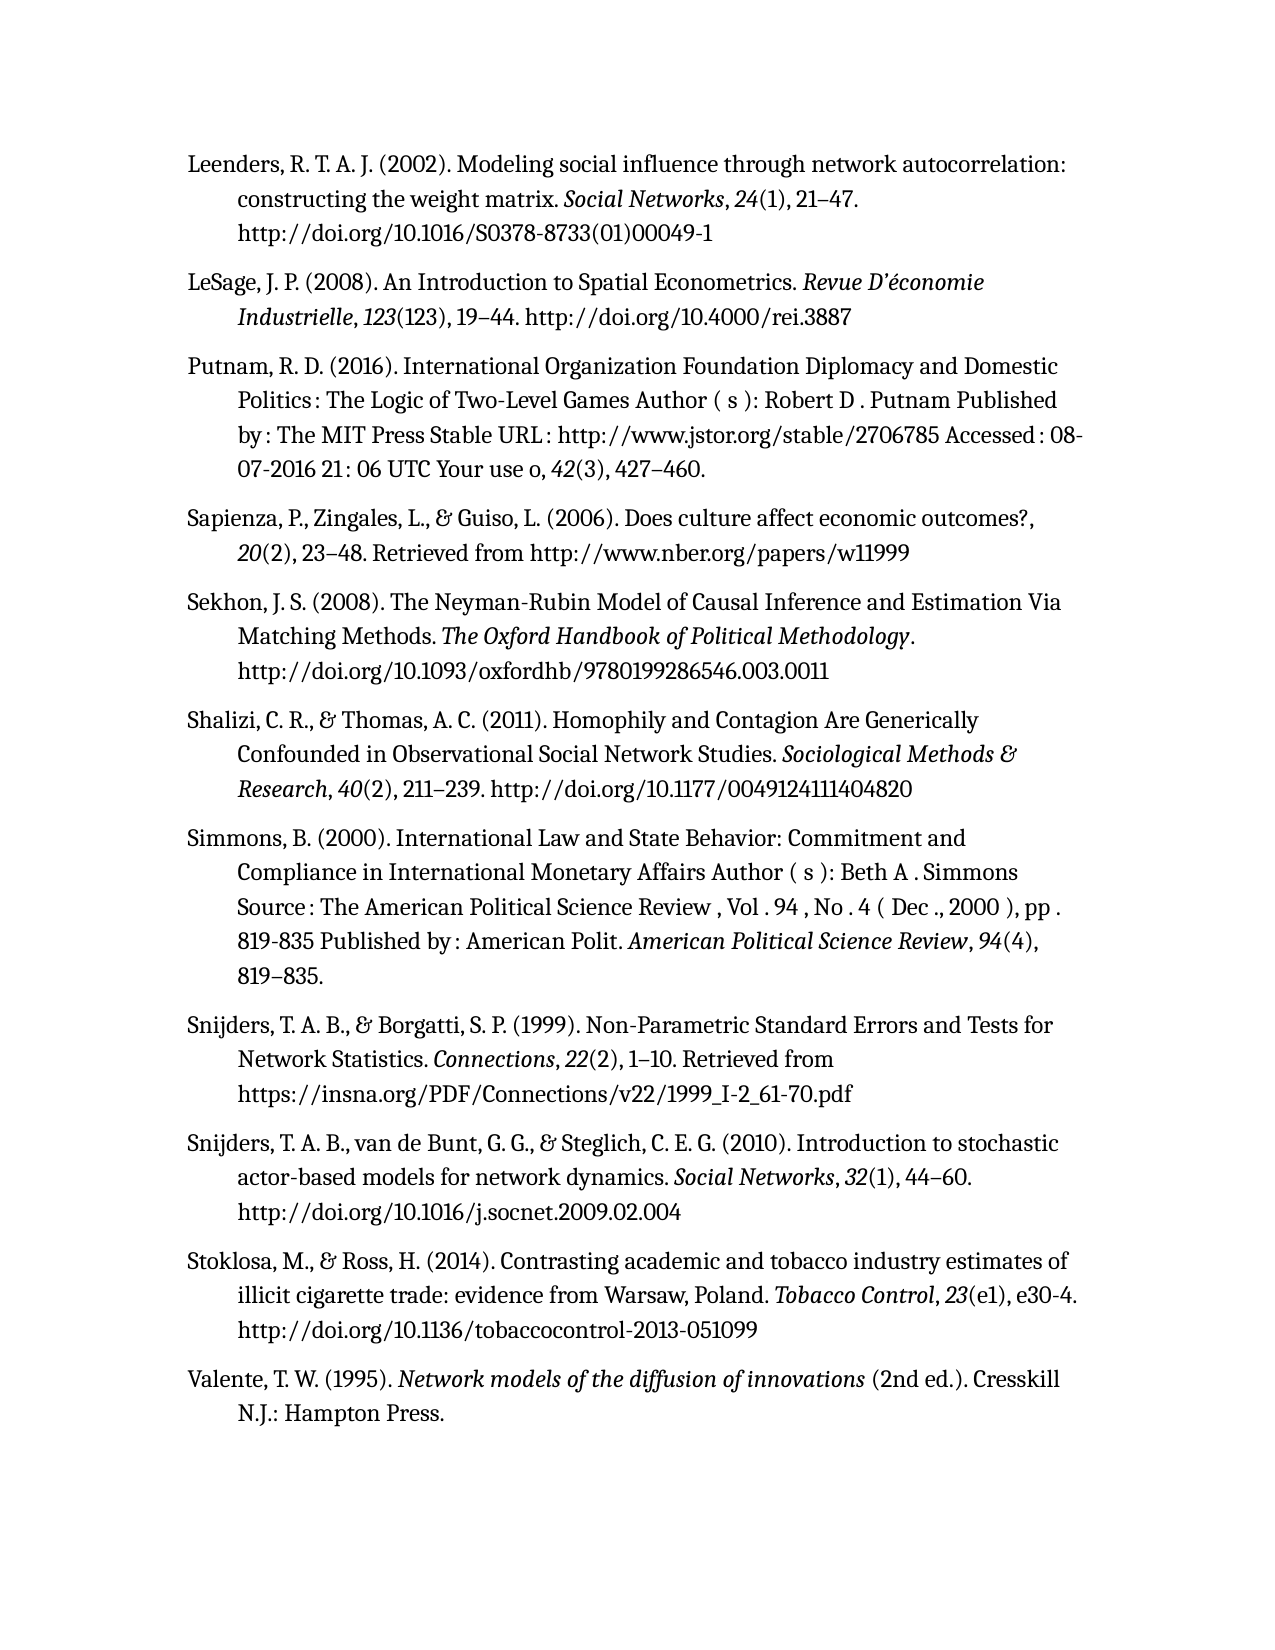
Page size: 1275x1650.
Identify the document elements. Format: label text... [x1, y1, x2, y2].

text Leenders, R. T. A. J. (2002). Modeling social influence through network autocorrelation: constructing the weight matrix. Social Networks, 24(1), 21–47. http://doi.org/10.1016/S0378-8733(01)00049-1 [187, 150, 1087, 248]
text Stoklosa, M., & Ross, H. (2014). Contrasting academic and tobacco industry estimates of illicit cigarette trade: evidence from Warsaw, Poland. Tobacco Control, 23(e1), e30-4. http://doi.org/10.1136/tobaccocontrol-2013-051099 [187, 1247, 1087, 1344]
text Sekhon, J. S. (2008). The Neyman-Rubin Model of Causal Inference and Estimation Via Matching Methods. The Oxford Handbook of Political Methodology. http://doi.org/10.1093/oxfordhb/9780199286546.003.0011 [187, 588, 1087, 685]
text Snijders, T. A. B., & Borgatti, S. P. (1999). Non-Parametric Standard Errors and Tests for Network Statistics. Connections, 22(2), 1–10. Retrieved from https://insna.org/PDF/Connections/v22/1999_I-2_61-70.pdf [187, 1011, 1087, 1108]
text Shalizi, C. R., & Thomas, A. C. (2011). Homophily and Contagion Are Generically Confounded in Observational Social Network Studies. Sociological Methods & Research, 40(2), 211–239. http://doi.org/10.1177/0049124111404820 [187, 706, 1087, 803]
text Valente, T. W. (1995). Network models of the diffusion of innovations (2nd ed.). Cresskill N.J.: Hampton Press. [187, 1365, 1087, 1428]
text LeSage, J. P. (2008). An Introduction to Spatial Econometrics. Revue D’économie Industrielle, 123(123), 19–44. http://doi.org/10.4000/rei.3887 [187, 268, 1087, 331]
text Sapienza, P., Zingales, L., & Guiso, L. (2006). Does culture affect economic outcomes?, 20(2), 23–48. Retrieved from http://www.nber.org/papers/w11999 [187, 504, 1087, 567]
text Putnam, R. D. (2016). International Organization Foundation Diplomacy and Domestic Politics : The Logic of Two-Level Games Author ( s ): Robert D . Putnam Published by : The MIT Press Stable URL : http://www.jstor.org/stable/2706785 Accessed : 08-07-2016 21 : 06 UTC Your use o, 42(3), 427–460. [187, 352, 1087, 484]
text Simmons, B. (2000). International Law and State Behavior: Commitment and Compliance in International Monetary Affairs Author ( s ): Beth A . Simmons Source : The American Political Science Review , Vol . 94 , No . 4 ( Dec ., 2000 ), pp . 819-835 Published by : American Polit. American Political Science Review, 94(4), 819–835. [187, 824, 1087, 990]
text Snijders, T. A. B., van de Bunt, G. G., & Steglich, C. E. G. (2010). Introduction to stochastic actor-based models for network dynamics. Social Networks, 32(1), 44–60. http://doi.org/10.1016/j.socnet.2009.02.004 [187, 1129, 1087, 1226]
